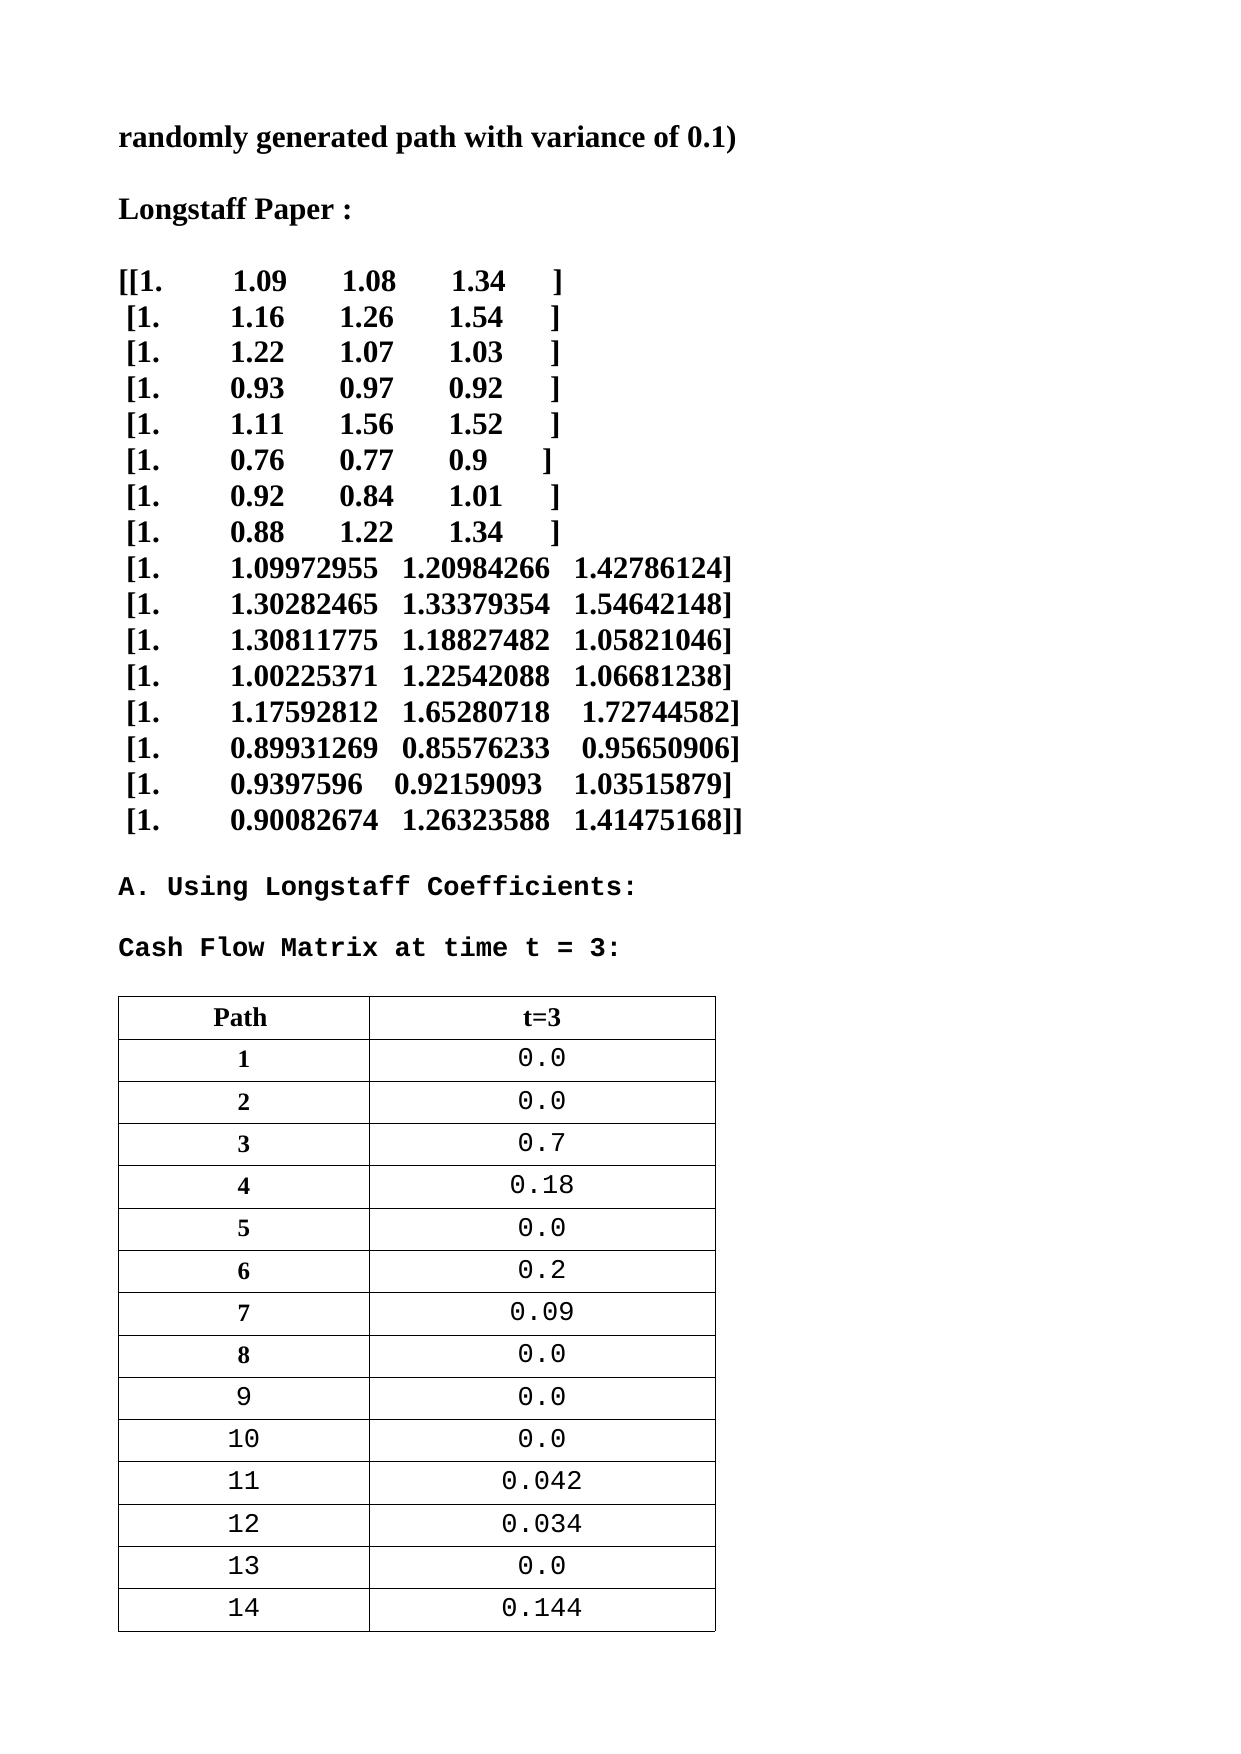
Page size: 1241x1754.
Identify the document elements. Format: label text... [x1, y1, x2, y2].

table_cell 0.0 [370, 1040, 715, 1081]
table_cell 0.2 [370, 1251, 715, 1292]
table_cell 13 [119, 1547, 369, 1588]
text [1. 1.22 1.07 1.03 ] [118, 334, 1122, 370]
table_cell 5 [119, 1209, 369, 1250]
table_cell 1 [119, 1040, 369, 1081]
table_cell 4 [119, 1166, 369, 1208]
text randomly generated path with variance of 0.1) [118, 118, 1122, 154]
table_cell 0.034 [370, 1505, 715, 1546]
text [1. 0.89931269 0.85576233 0.95650906] [118, 729, 1122, 765]
table_cell 0.144 [370, 1589, 715, 1631]
table_cell 3 [119, 1124, 369, 1165]
text A. Using Longstaff Coefficients: [118, 873, 1122, 903]
table_header Path [119, 997, 369, 1038]
table_cell 0.0 [370, 1420, 715, 1461]
text [1. 0.76 0.77 0.9 ] [118, 442, 1122, 477]
text [1. 0.92 0.84 1.01 ] [118, 477, 1122, 513]
text [1. 0.9397596 0.92159093 1.03515879] [118, 765, 1122, 801]
text [1. 1.09972955 1.20984266 1.42786124] [118, 549, 1122, 585]
table_cell 0.09 [370, 1293, 715, 1334]
table_cell 6 [119, 1251, 369, 1292]
text [[1. 1.09 1.08 1.34 ] [118, 262, 1122, 298]
text Cash Flow Matrix at time t = 3: [118, 934, 1122, 965]
table_cell 0.0 [370, 1336, 715, 1377]
table_cell 2 [119, 1082, 369, 1123]
text [1. 1.00225371 1.22542088 1.06681238] [118, 657, 1122, 693]
text [1. 0.88 1.22 1.34 ] [118, 513, 1122, 549]
table_cell 10 [119, 1420, 369, 1461]
table_cell 14 [119, 1589, 369, 1631]
table_cell 0.0 [370, 1547, 715, 1588]
text Longstaff Paper : [118, 190, 1122, 226]
table_header t=3 [370, 997, 715, 1038]
table_cell 8 [119, 1336, 369, 1377]
table_cell 11 [119, 1462, 369, 1504]
text [1. 1.30811775 1.18827482 1.05821046] [118, 621, 1122, 657]
text [1. 1.11 1.56 1.52 ] [118, 406, 1122, 442]
table_cell 0.0 [370, 1378, 715, 1419]
text [1. 1.30282465 1.33379354 1.54642148] [118, 585, 1122, 621]
table_cell 0.0 [370, 1082, 715, 1123]
table_cell 0.18 [370, 1166, 715, 1208]
table_cell 9 [119, 1378, 369, 1419]
text [1. 1.16 1.26 1.54 ] [118, 298, 1122, 334]
table_cell 0.0 [370, 1209, 715, 1250]
text [1. 0.90082674 1.26323588 1.41475168]] [118, 801, 1122, 837]
table_cell 12 [119, 1505, 369, 1546]
text [1. 0.93 0.97 0.92 ] [118, 370, 1122, 406]
table_cell 7 [119, 1293, 369, 1334]
table_cell 0.7 [370, 1124, 715, 1165]
text [1. 1.17592812 1.65280718 1.72744582] [118, 693, 1122, 729]
table_cell 0.042 [370, 1462, 715, 1504]
